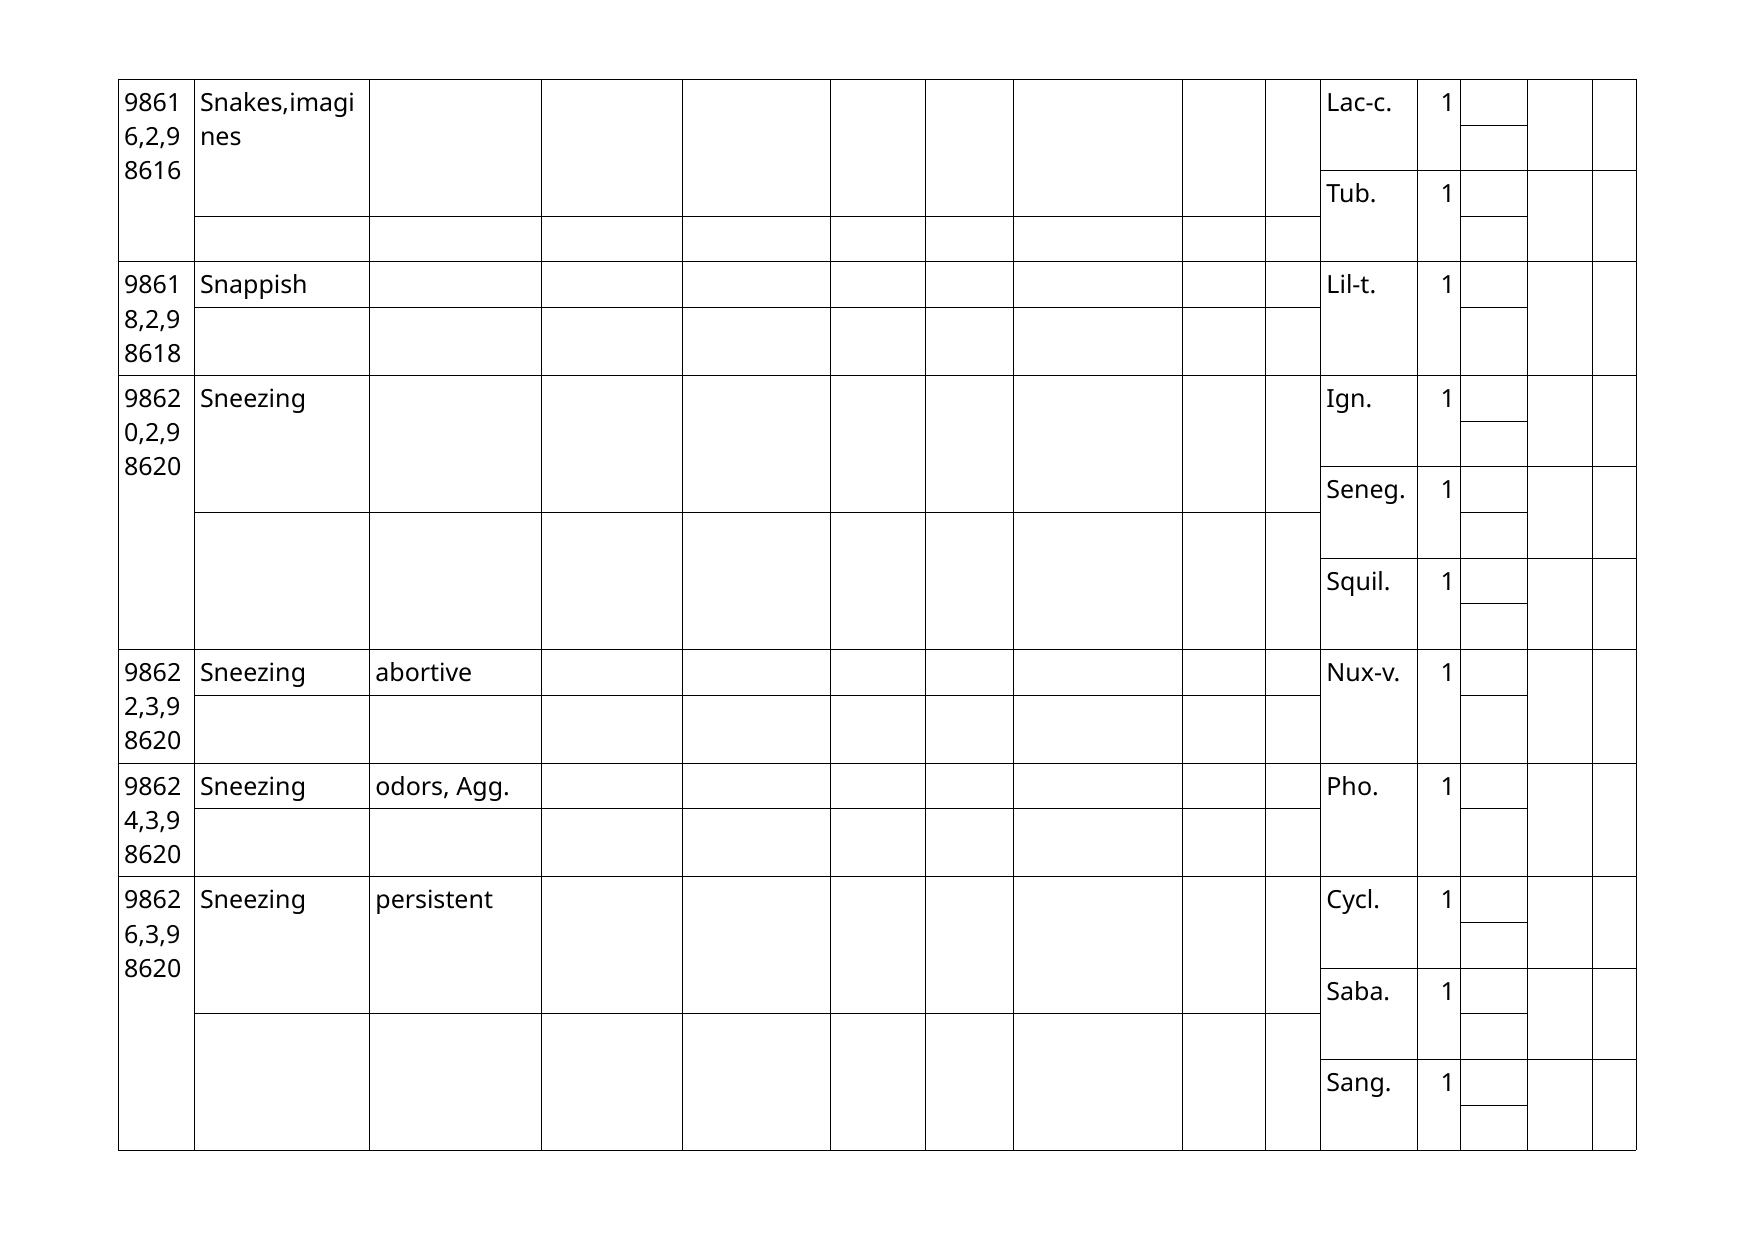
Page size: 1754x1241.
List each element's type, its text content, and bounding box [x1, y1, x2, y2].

table_cell [1461, 650, 1527, 694]
table_cell [683, 650, 830, 694]
table_cell [831, 308, 925, 375]
table_cell [1266, 80, 1320, 216]
table_cell [542, 513, 682, 649]
table_cell [1461, 171, 1527, 216]
table_cell 1 [1418, 969, 1460, 1059]
table_cell [370, 262, 541, 307]
table_cell [1593, 1060, 1636, 1150]
table_cell [1461, 764, 1527, 808]
table_cell [831, 80, 925, 216]
table_cell [926, 764, 1013, 808]
table_cell [831, 513, 925, 649]
table_cell [1461, 877, 1527, 922]
table_cell [1183, 696, 1265, 763]
table_cell [1266, 262, 1320, 307]
table_cell [1593, 80, 1636, 170]
table_cell [1461, 559, 1527, 603]
table_cell [683, 1014, 830, 1150]
table_cell [1528, 559, 1592, 649]
table_cell [370, 80, 541, 216]
table_cell Nux-v. [1321, 650, 1417, 763]
table_cell [683, 809, 830, 876]
table_cell [926, 650, 1013, 694]
table_cell [1593, 877, 1636, 968]
table_cell [542, 1014, 682, 1150]
table_cell [1014, 696, 1182, 763]
table_cell 98616,2,98616 [119, 80, 194, 261]
table_cell [195, 308, 369, 375]
table_cell 1 [1418, 80, 1460, 170]
table_cell [1014, 809, 1182, 876]
table_cell odors, Agg. [370, 764, 541, 808]
table_cell [1528, 764, 1592, 876]
table_cell Ign. [1321, 376, 1417, 466]
table_cell [1266, 513, 1320, 649]
table_cell [1528, 969, 1592, 1059]
table_cell [1014, 650, 1182, 694]
table_cell [1461, 923, 1527, 968]
table_cell 98626,3,98620 [119, 877, 194, 1150]
table_cell Sneezing [195, 764, 369, 808]
table_cell [1183, 1014, 1265, 1150]
table_cell [831, 696, 925, 763]
table_cell [1528, 80, 1592, 170]
table_cell [1528, 877, 1592, 968]
table_cell 1 [1418, 764, 1460, 876]
table_cell [542, 696, 682, 763]
table_cell [1266, 877, 1320, 1013]
table_cell [1183, 376, 1265, 512]
table_cell [1266, 376, 1320, 512]
table_cell [1528, 376, 1592, 466]
table_cell [683, 262, 830, 307]
table_cell [1183, 80, 1265, 216]
table_cell [1593, 559, 1636, 649]
table_cell [1593, 764, 1636, 876]
table_cell [1014, 877, 1182, 1013]
table_cell [1183, 513, 1265, 649]
table_cell [683, 696, 830, 763]
table_cell [195, 217, 369, 261]
table_cell [1014, 513, 1182, 649]
table_cell [1461, 809, 1527, 876]
table_cell [1528, 650, 1592, 763]
table_cell persistent [370, 877, 541, 1013]
table_cell Snakes,imagines [195, 80, 369, 216]
table_cell [370, 696, 541, 763]
table_cell [683, 513, 830, 649]
table_cell [1461, 126, 1527, 170]
table_cell [1266, 696, 1320, 763]
table_cell [370, 1014, 541, 1150]
table_cell [1461, 604, 1527, 649]
table_cell [542, 764, 682, 808]
table_cell Seneg. [1321, 467, 1417, 558]
table_cell 1 [1418, 376, 1460, 466]
table_cell [370, 513, 541, 649]
table_cell [1461, 696, 1527, 763]
table_cell [542, 262, 682, 307]
table_cell [542, 217, 682, 261]
table_cell [542, 809, 682, 876]
table_cell [370, 308, 541, 375]
table_cell Sang. [1321, 1060, 1417, 1150]
table_cell [1461, 1014, 1527, 1059]
table_cell [1461, 969, 1527, 1013]
table_cell [1528, 262, 1592, 375]
table_cell [683, 80, 830, 216]
table_cell [1593, 262, 1636, 375]
table_cell [683, 308, 830, 375]
table_cell [1266, 809, 1320, 876]
table_cell [926, 696, 1013, 763]
table_cell [1266, 308, 1320, 375]
table_cell [1461, 422, 1527, 466]
table_cell [542, 376, 682, 512]
table_cell 1 [1418, 171, 1460, 261]
table_cell [1528, 171, 1592, 261]
table_cell [926, 1014, 1013, 1150]
table_cell [1528, 1060, 1592, 1150]
table_cell [1014, 376, 1182, 512]
table_cell [1014, 1014, 1182, 1150]
table_cell [1461, 308, 1527, 375]
table_cell [831, 650, 925, 694]
table_cell [1014, 217, 1182, 261]
table_cell Lil-t. [1321, 262, 1417, 375]
table_cell [1266, 764, 1320, 808]
table_cell [1183, 764, 1265, 808]
table_cell Sneezing [195, 650, 369, 694]
table_cell [1528, 467, 1592, 558]
table_cell Cycl. [1321, 877, 1417, 968]
table_cell 98624,3,98620 [119, 764, 194, 876]
table_cell [926, 809, 1013, 876]
table_cell [1183, 877, 1265, 1013]
table_cell [683, 376, 830, 512]
table_cell [1266, 1014, 1320, 1150]
table_cell [1461, 262, 1527, 307]
table_cell [1593, 969, 1636, 1059]
table_cell [195, 809, 369, 876]
table_cell [542, 877, 682, 1013]
table_cell [1183, 217, 1265, 261]
table_cell [683, 217, 830, 261]
table_cell [1183, 308, 1265, 375]
table_cell [831, 877, 925, 1013]
table_cell [370, 217, 541, 261]
table_cell [831, 262, 925, 307]
table_cell Squil. [1321, 559, 1417, 649]
table_cell [1461, 1106, 1527, 1150]
table_cell [831, 809, 925, 876]
table_cell [1014, 80, 1182, 216]
table_cell [370, 376, 541, 512]
table_cell [1461, 376, 1527, 421]
table_cell 98618,2,98618 [119, 262, 194, 375]
table_cell [542, 308, 682, 375]
table_cell [926, 308, 1013, 375]
table_cell 1 [1418, 467, 1460, 558]
table_cell [542, 80, 682, 216]
table_cell Sneezing [195, 877, 369, 1013]
table_cell [370, 809, 541, 876]
table_cell 1 [1418, 559, 1460, 649]
table_cell [1014, 764, 1182, 808]
table_cell 98622,3,98620 [119, 650, 194, 763]
table_cell [1593, 467, 1636, 558]
table_cell 1 [1418, 1060, 1460, 1150]
table_cell [1183, 809, 1265, 876]
table_cell [1183, 262, 1265, 307]
table_cell [831, 764, 925, 808]
table_cell 98620,2,98620 [119, 376, 194, 649]
table_cell [1266, 650, 1320, 694]
table_cell [195, 1014, 369, 1150]
table_cell [926, 80, 1013, 216]
table_cell [1593, 171, 1636, 261]
table_cell abortive [370, 650, 541, 694]
table_cell [195, 513, 369, 649]
table_cell [926, 262, 1013, 307]
table_cell [1461, 80, 1527, 124]
table_cell Pho. [1321, 764, 1417, 876]
table_cell Tub. [1321, 171, 1417, 261]
table_cell Snappish [195, 262, 369, 307]
table_cell [1266, 217, 1320, 261]
table_cell Saba. [1321, 969, 1417, 1059]
table_cell [195, 696, 369, 763]
table_cell [1593, 650, 1636, 763]
table_cell [831, 217, 925, 261]
table_cell [1461, 513, 1527, 558]
table_cell [831, 1014, 925, 1150]
table_cell [1593, 376, 1636, 466]
table_cell [831, 376, 925, 512]
table_cell [1461, 1060, 1527, 1104]
table_cell [926, 513, 1013, 649]
table_cell 1 [1418, 650, 1460, 763]
table_cell [1461, 467, 1527, 512]
table_cell Sneezing [195, 376, 369, 512]
table_cell 1 [1418, 262, 1460, 375]
table_cell 1 [1418, 877, 1460, 968]
table_cell [1183, 650, 1265, 694]
table_cell Lac-c. [1321, 80, 1417, 170]
table_cell [926, 877, 1013, 1013]
table_cell [926, 217, 1013, 261]
table_cell [683, 877, 830, 1013]
table_cell [1461, 217, 1527, 261]
table_cell [542, 650, 682, 694]
table_cell [1014, 262, 1182, 307]
table_cell [926, 376, 1013, 512]
table_cell [683, 764, 830, 808]
table_cell [1014, 308, 1182, 375]
